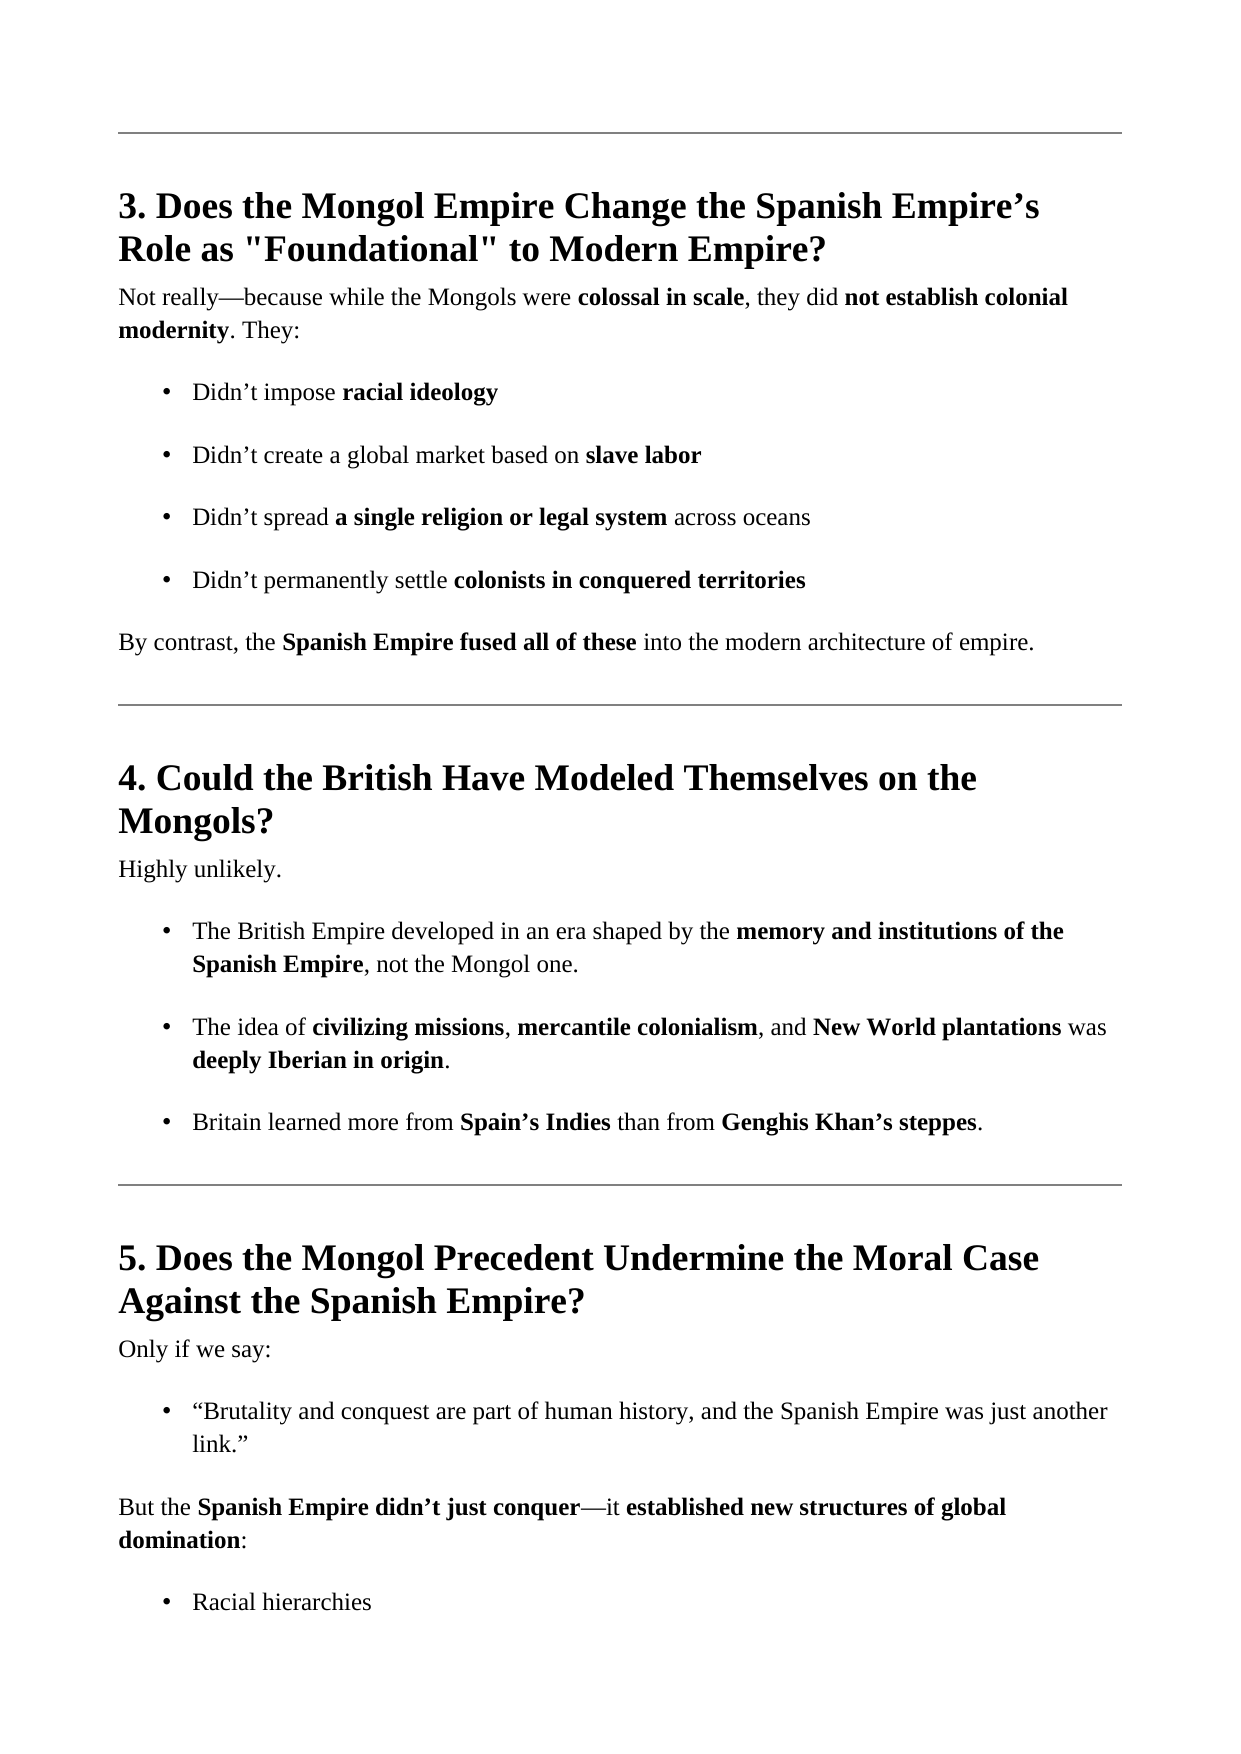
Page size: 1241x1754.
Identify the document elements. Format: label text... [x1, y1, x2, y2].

list The British Empire developed in an era shaped by the memory and institutions of the Spanish Empire, not the Mongol one. [162, 916, 1122, 978]
list Didn’t create a global market based on slave labor [162, 440, 1122, 469]
text But the Spanish Empire didn’t just conquer—it established new structures of global domination: [118, 1492, 1122, 1553]
text Highly unlikely. [118, 854, 1122, 883]
text By contrast, the Spanish Empire fused all of these into the modern architecture of empire. [118, 627, 1122, 656]
list Didn’t spread a single religion or legal system across oceans [162, 502, 1122, 531]
list The idea of civilizing missions, mercantile colonialism, and New World plantations was deeply Iberian in origin. [162, 1012, 1122, 1074]
list Britain learned more from Spain’s Indies than from Genghis Khan’s steppes. [162, 1107, 1122, 1136]
subtitle 4. Could the British Have Modeled Themselves on the Mongols? [118, 755, 1122, 841]
subtitle 3. Does the Mongol Empire Change the Spanish Empire’s Role as "Foundational" to Modern Empire? [118, 183, 1122, 269]
subtitle 5. Does the Mongol Precedent Undermine the Moral Case Against the Spanish Empire? [118, 1235, 1122, 1321]
text Only if we say: [118, 1334, 1122, 1362]
list Didn’t impose racial ideology [162, 377, 1122, 406]
list Didn’t permanently settle colonists in conquered territories [162, 565, 1122, 594]
list “Brutality and conquest are part of human history, and the Spanish Empire was just another link.” [162, 1396, 1122, 1458]
text Not really—because while the Mongols were colossal in scale, they did not establish colonial modernity. They: [118, 282, 1122, 344]
list Racial hierarchies [162, 1587, 1122, 1616]
